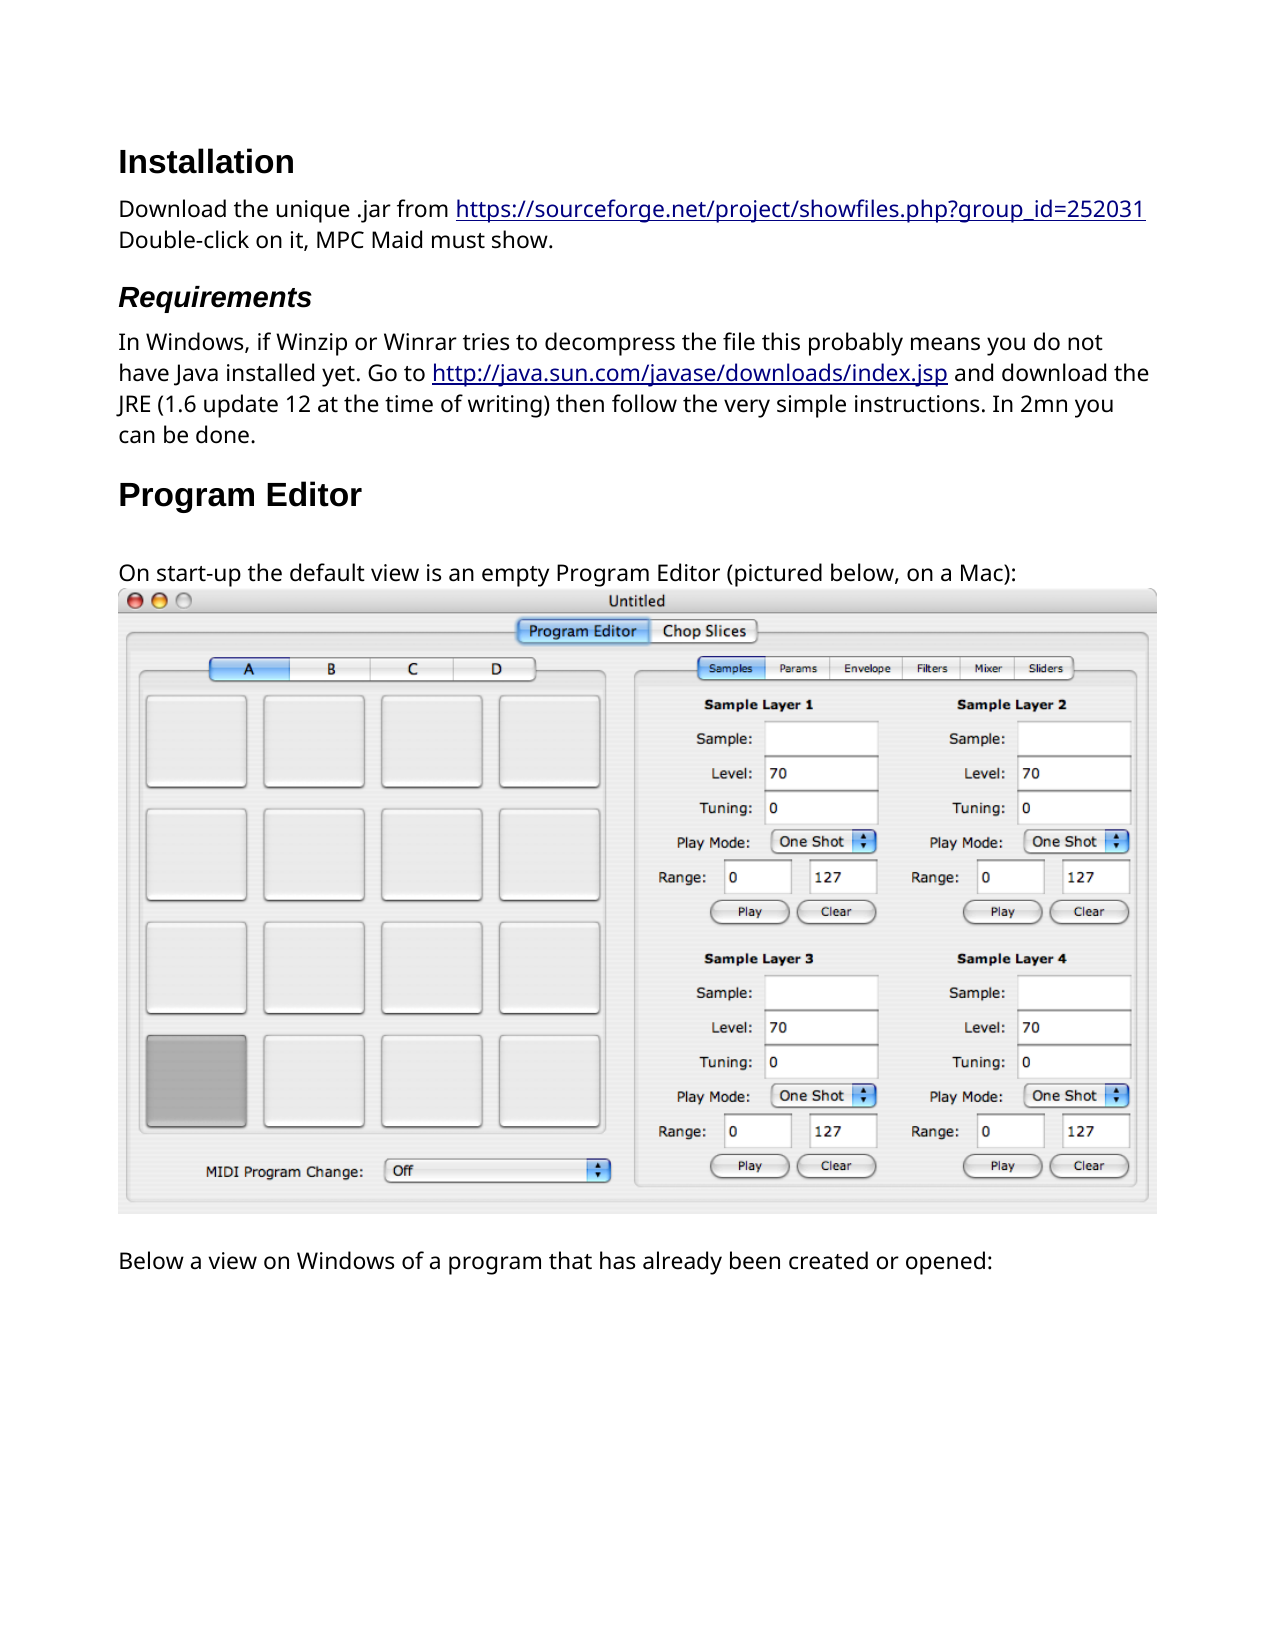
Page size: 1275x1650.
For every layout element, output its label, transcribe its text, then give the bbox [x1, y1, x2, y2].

subtitle Requirements [118, 281, 1157, 313]
text In Windows, if Winzip or Winrar tries to decompress the file this probably means you do not have Java installed yet. Go to http://java.sun.com/javase/downloads/index.jsp and download the JRE (1.6 update 12 at the time of writing) then follow the very simple instructions. In 2mn you can be done. [118, 326, 1157, 451]
subtitle Installation [118, 143, 1157, 181]
subtitle Program Editor [118, 476, 1157, 513]
picture [118, 588, 1157, 1214]
text Below a view on Windows of a program that has already been created or opened: [118, 1245, 1157, 1276]
text On start-up the default view is an empty Program Editor (pictured below, on a Mac): [118, 557, 1157, 588]
text Download the unique .jar from https://sourceforge.net/project/showfiles.php?group_id=252031 [118, 193, 1157, 224]
text Double-click on it, MPC Maid must show. [118, 224, 1157, 256]
